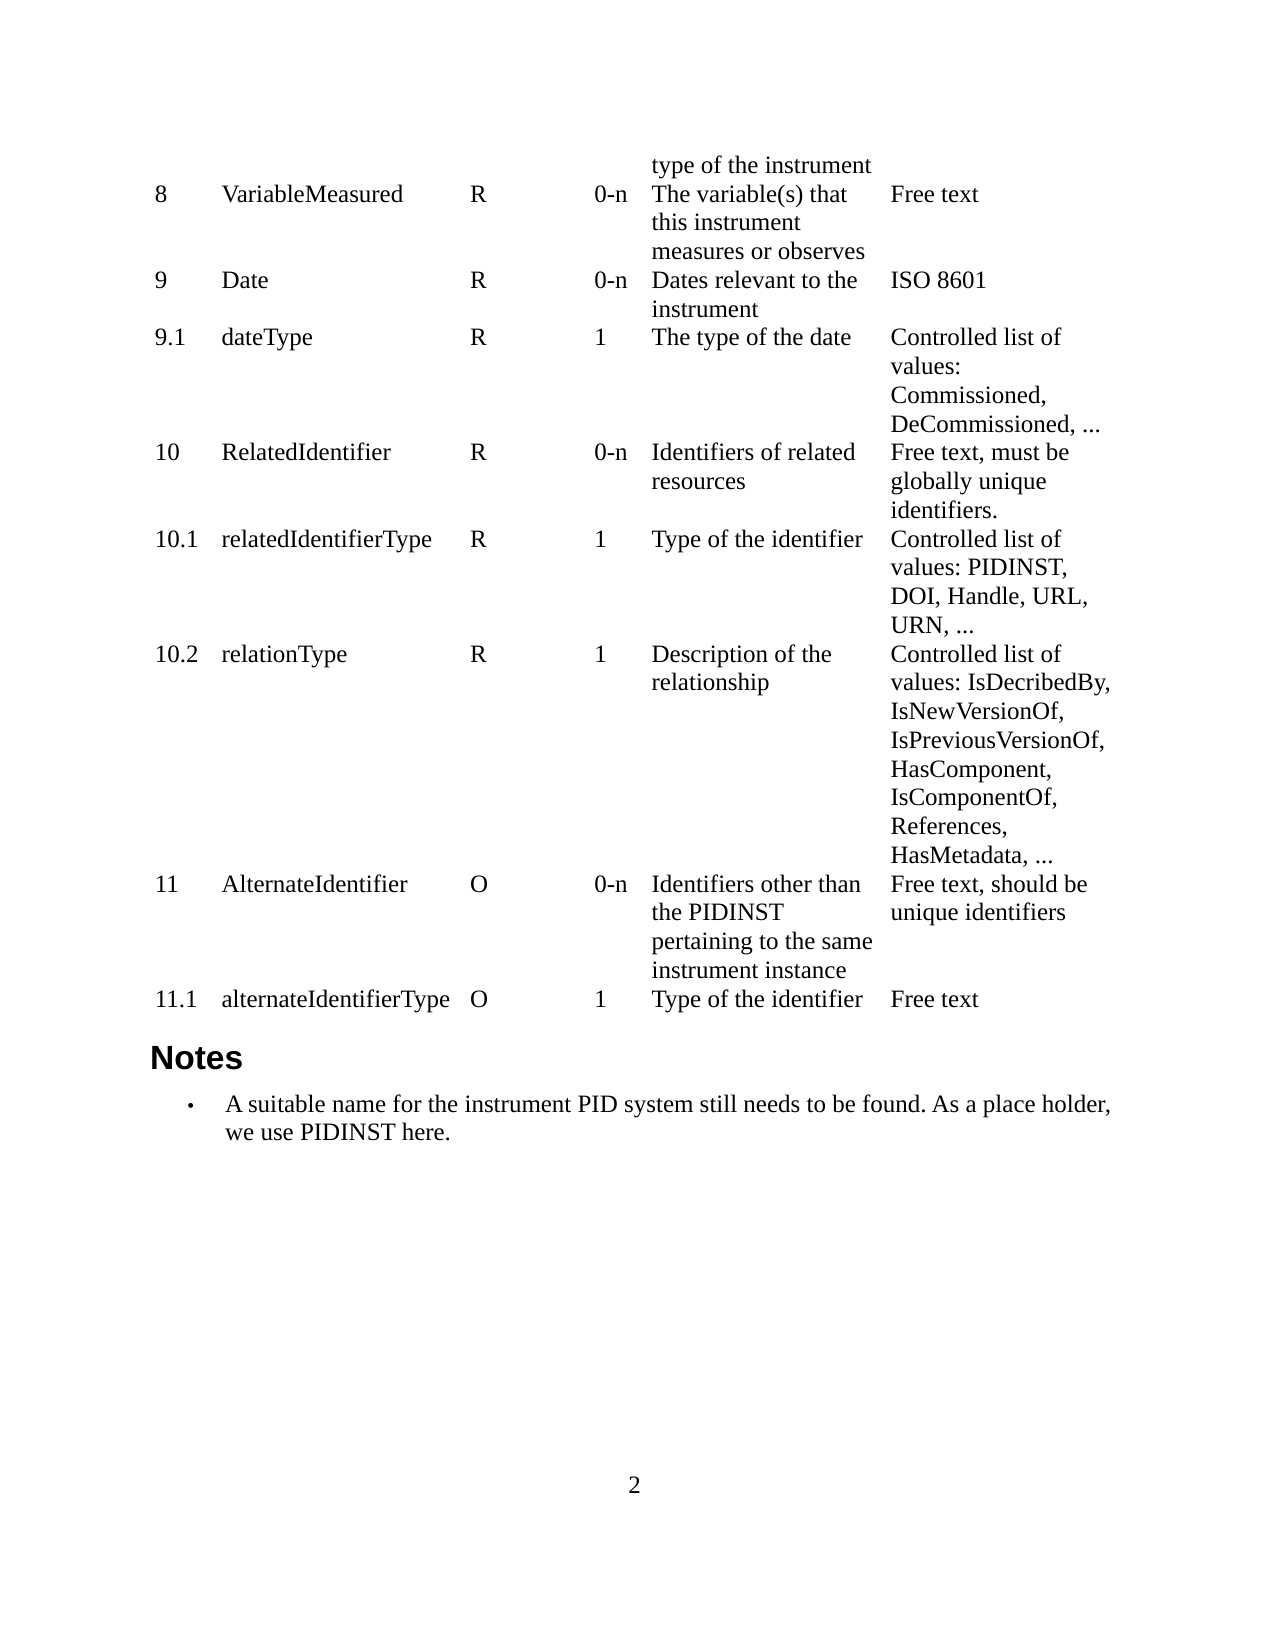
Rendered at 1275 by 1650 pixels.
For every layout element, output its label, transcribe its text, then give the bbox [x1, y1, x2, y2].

table_cell R [465, 639, 590, 869]
table_cell 0-n [590, 179, 647, 265]
table_cell R [465, 179, 590, 265]
table_cell dateType [217, 323, 465, 437]
table_cell Controlled list of values: PIDINST, DOI, Handle, URL, URN, ... [886, 524, 1125, 639]
table_cell 10.1 [150, 524, 217, 639]
table_cell Description of the relationship [647, 639, 886, 869]
table_cell O [465, 869, 590, 984]
table_cell 9 [150, 265, 217, 322]
table_cell 10 [150, 438, 217, 524]
table_cell Controlled list of values: Commissioned, DeCommissioned, ... [886, 323, 1125, 437]
table_cell [150, 150, 217, 179]
table_cell Free text [886, 179, 1125, 265]
table_cell 9.1 [150, 323, 217, 437]
table_cell The type of the date [647, 323, 886, 437]
table_cell 11.1 [150, 984, 217, 1012]
table_cell ISO 8601 [886, 265, 1125, 322]
table_cell 8 [150, 179, 217, 265]
table_cell 1 [590, 984, 647, 1012]
table_cell R [465, 265, 590, 322]
table_cell Free text, must be globally unique identifiers. [886, 438, 1125, 524]
table_cell relatedIdentifierType [217, 524, 465, 639]
table_cell [590, 150, 647, 179]
table_cell type of the instrument [647, 150, 886, 179]
table_cell 1 [590, 323, 647, 437]
table_cell alternateIdentifierType [217, 984, 465, 1012]
table_cell [465, 150, 590, 179]
table_cell 11 [150, 869, 217, 984]
table_cell Free text, should be unique identifiers [886, 869, 1125, 984]
table_cell O [465, 984, 590, 1012]
table_cell RelatedIdentifier [217, 438, 465, 524]
table_cell Type of the identifier [647, 984, 886, 1012]
table_cell R [465, 323, 590, 437]
table_cell relationType [217, 639, 465, 869]
table_cell Controlled list of values: IsDecribedBy, IsNewVersionOf, IsPreviousVersionOf, HasComponent, IsComponentOf, References, HasMetadata, ... [886, 639, 1125, 869]
table_cell VariableMeasured [217, 179, 465, 265]
table_cell Free text [886, 984, 1125, 1012]
table_cell Date [217, 265, 465, 322]
table_cell 1 [590, 639, 647, 869]
table_cell AlternateIdentifier [217, 869, 465, 984]
table_cell 0-n [590, 869, 647, 984]
subtitle Notes [150, 1037, 1125, 1076]
table_cell 0-n [590, 438, 647, 524]
table_cell Identifiers of related resources [647, 438, 886, 524]
table_cell Dates relevant to the instrument [647, 265, 886, 322]
table_cell Type of the identifier [647, 524, 886, 639]
table_cell [217, 150, 465, 179]
table_cell The variable(s) that this instrument measures or observes [647, 179, 886, 265]
table_cell Identifiers other than the PIDINST pertaining to the same instrument instance [647, 869, 886, 984]
table_cell 10.2 [150, 639, 217, 869]
table_cell R [465, 438, 590, 524]
table_cell R [465, 524, 590, 639]
list A suitable name for the instrument PID system still needs to be found. As a place holder, we use PIDINST here. [187, 1089, 1125, 1146]
table_cell [886, 150, 1125, 179]
table_cell 0-n [590, 265, 647, 322]
table_cell 1 [590, 524, 647, 639]
